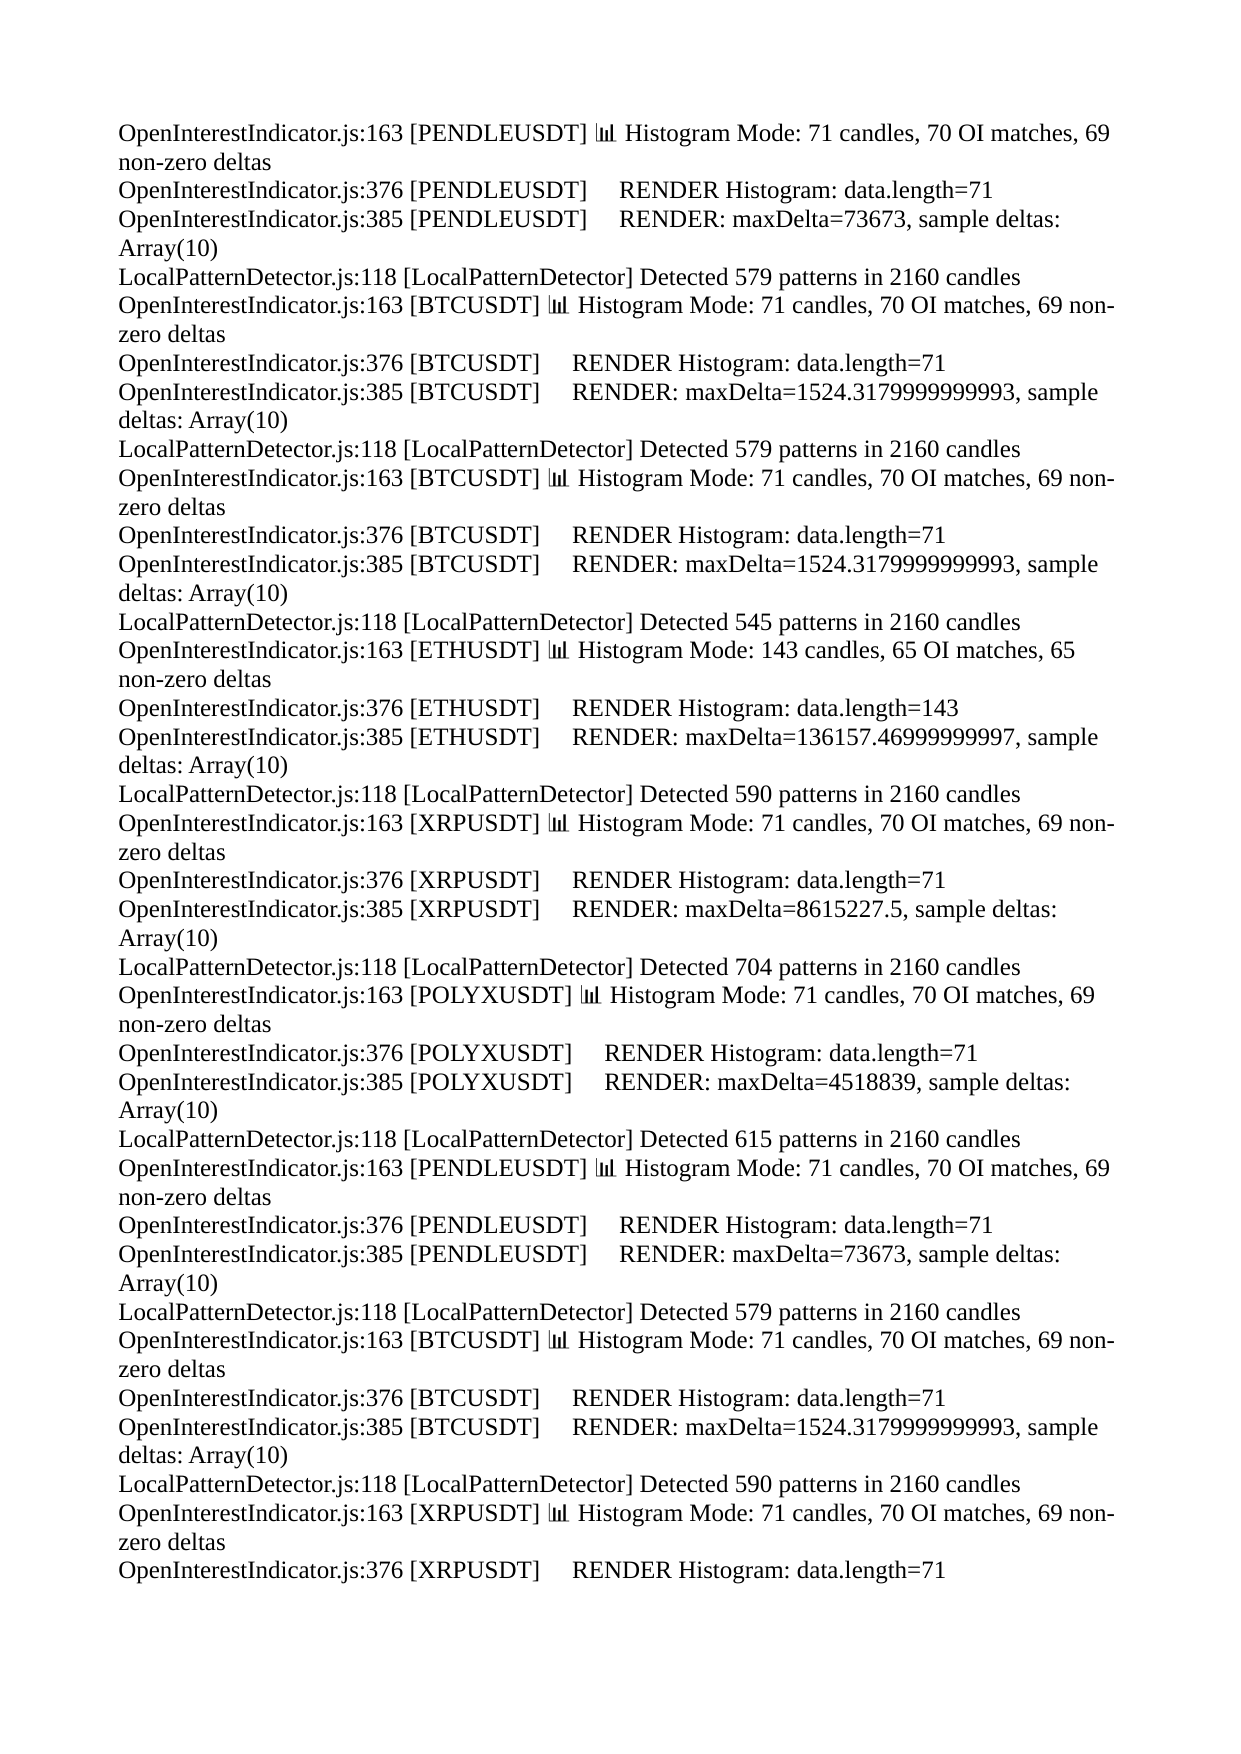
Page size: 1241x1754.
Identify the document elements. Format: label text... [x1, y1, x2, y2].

text OpenInterestIndicator.js:163 [POLYXUSDT] 📊 Histogram Mode: 71 candles, 70 OI matches, 69 non-zero deltas [118, 981, 1122, 1038]
text LocalPatternDetector.js:118 [LocalPatternDetector] Detected 615 patterns in 2160 candles [118, 1124, 1122, 1153]
text OpenInterestIndicator.js:163 [XRPUSDT] 📊 Histogram Mode: 71 candles, 70 OI matches, 69 non-zero deltas [118, 1498, 1122, 1556]
text LocalPatternDetector.js:118 [LocalPatternDetector] Detected 590 patterns in 2160 candles [118, 1469, 1122, 1498]
text LocalPatternDetector.js:118 [LocalPatternDetector] Detected 579 patterns in 2160 candles [118, 1297, 1122, 1326]
text LocalPatternDetector.js:118 [LocalPatternDetector] Detected 704 patterns in 2160 candles [118, 952, 1122, 981]
text OpenInterestIndicator.js:163 [BTCUSDT] 📊 Histogram Mode: 71 candles, 70 OI matches, 69 non-zero deltas [118, 463, 1122, 521]
text OpenInterestIndicator.js:376 [PENDLEUSDT] 🎨 RENDER Histogram: data.length=71 [118, 176, 1122, 204]
text OpenInterestIndicator.js:376 [BTCUSDT] 🎨 RENDER Histogram: data.length=71 [118, 348, 1122, 377]
text OpenInterestIndicator.js:376 [POLYXUSDT] 🎨 RENDER Histogram: data.length=71 [118, 1038, 1122, 1067]
text OpenInterestIndicator.js:385 [ETHUSDT] 🎨 RENDER: maxDelta=136157.46999999997, sample deltas: Array(10) [118, 722, 1122, 779]
text OpenInterestIndicator.js:385 [BTCUSDT] 🎨 RENDER: maxDelta=1524.3179999999993, sample deltas: Array(10) [118, 377, 1122, 434]
text OpenInterestIndicator.js:376 [XRPUSDT] 🎨 RENDER Histogram: data.length=71 [118, 1556, 1122, 1584]
text OpenInterestIndicator.js:163 [BTCUSDT] 📊 Histogram Mode: 71 candles, 70 OI matches, 69 non-zero deltas [118, 1326, 1122, 1383]
text OpenInterestIndicator.js:163 [PENDLEUSDT] 📊 Histogram Mode: 71 candles, 70 OI matches, 69 non-zero deltas [118, 1153, 1122, 1211]
text OpenInterestIndicator.js:163 [ETHUSDT] 📊 Histogram Mode: 143 candles, 65 OI matches, 65 non-zero deltas [118, 636, 1122, 693]
text OpenInterestIndicator.js:376 [ETHUSDT] 🎨 RENDER Histogram: data.length=143 [118, 693, 1122, 722]
text OpenInterestIndicator.js:385 [XRPUSDT] 🎨 RENDER: maxDelta=8615227.5, sample deltas: Array(10) [118, 894, 1122, 952]
text LocalPatternDetector.js:118 [LocalPatternDetector] Detected 590 patterns in 2160 candles [118, 779, 1122, 808]
text OpenInterestIndicator.js:376 [BTCUSDT] 🎨 RENDER Histogram: data.length=71 [118, 1383, 1122, 1412]
text OpenInterestIndicator.js:385 [POLYXUSDT] 🎨 RENDER: maxDelta=4518839, sample deltas: Array(10) [118, 1067, 1122, 1124]
text OpenInterestIndicator.js:385 [PENDLEUSDT] 🎨 RENDER: maxDelta=73673, sample deltas: Array(10) [118, 204, 1122, 262]
text OpenInterestIndicator.js:376 [XRPUSDT] 🎨 RENDER Histogram: data.length=71 [118, 866, 1122, 894]
text OpenInterestIndicator.js:376 [PENDLEUSDT] 🎨 RENDER Histogram: data.length=71 [118, 1211, 1122, 1239]
text OpenInterestIndicator.js:163 [PENDLEUSDT] 📊 Histogram Mode: 71 candles, 70 OI matches, 69 non-zero deltas [118, 118, 1122, 176]
text LocalPatternDetector.js:118 [LocalPatternDetector] Detected 579 patterns in 2160 candles [118, 434, 1122, 463]
text OpenInterestIndicator.js:163 [BTCUSDT] 📊 Histogram Mode: 71 candles, 70 OI matches, 69 non-zero deltas [118, 291, 1122, 348]
text OpenInterestIndicator.js:376 [BTCUSDT] 🎨 RENDER Histogram: data.length=71 [118, 521, 1122, 549]
text OpenInterestIndicator.js:385 [BTCUSDT] 🎨 RENDER: maxDelta=1524.3179999999993, sample deltas: Array(10) [118, 549, 1122, 607]
text LocalPatternDetector.js:118 [LocalPatternDetector] Detected 579 patterns in 2160 candles [118, 262, 1122, 291]
text OpenInterestIndicator.js:163 [XRPUSDT] 📊 Histogram Mode: 71 candles, 70 OI matches, 69 non-zero deltas [118, 808, 1122, 866]
text OpenInterestIndicator.js:385 [PENDLEUSDT] 🎨 RENDER: maxDelta=73673, sample deltas: Array(10) [118, 1239, 1122, 1297]
text OpenInterestIndicator.js:385 [BTCUSDT] 🎨 RENDER: maxDelta=1524.3179999999993, sample deltas: Array(10) [118, 1412, 1122, 1469]
text LocalPatternDetector.js:118 [LocalPatternDetector] Detected 545 patterns in 2160 candles [118, 607, 1122, 636]
